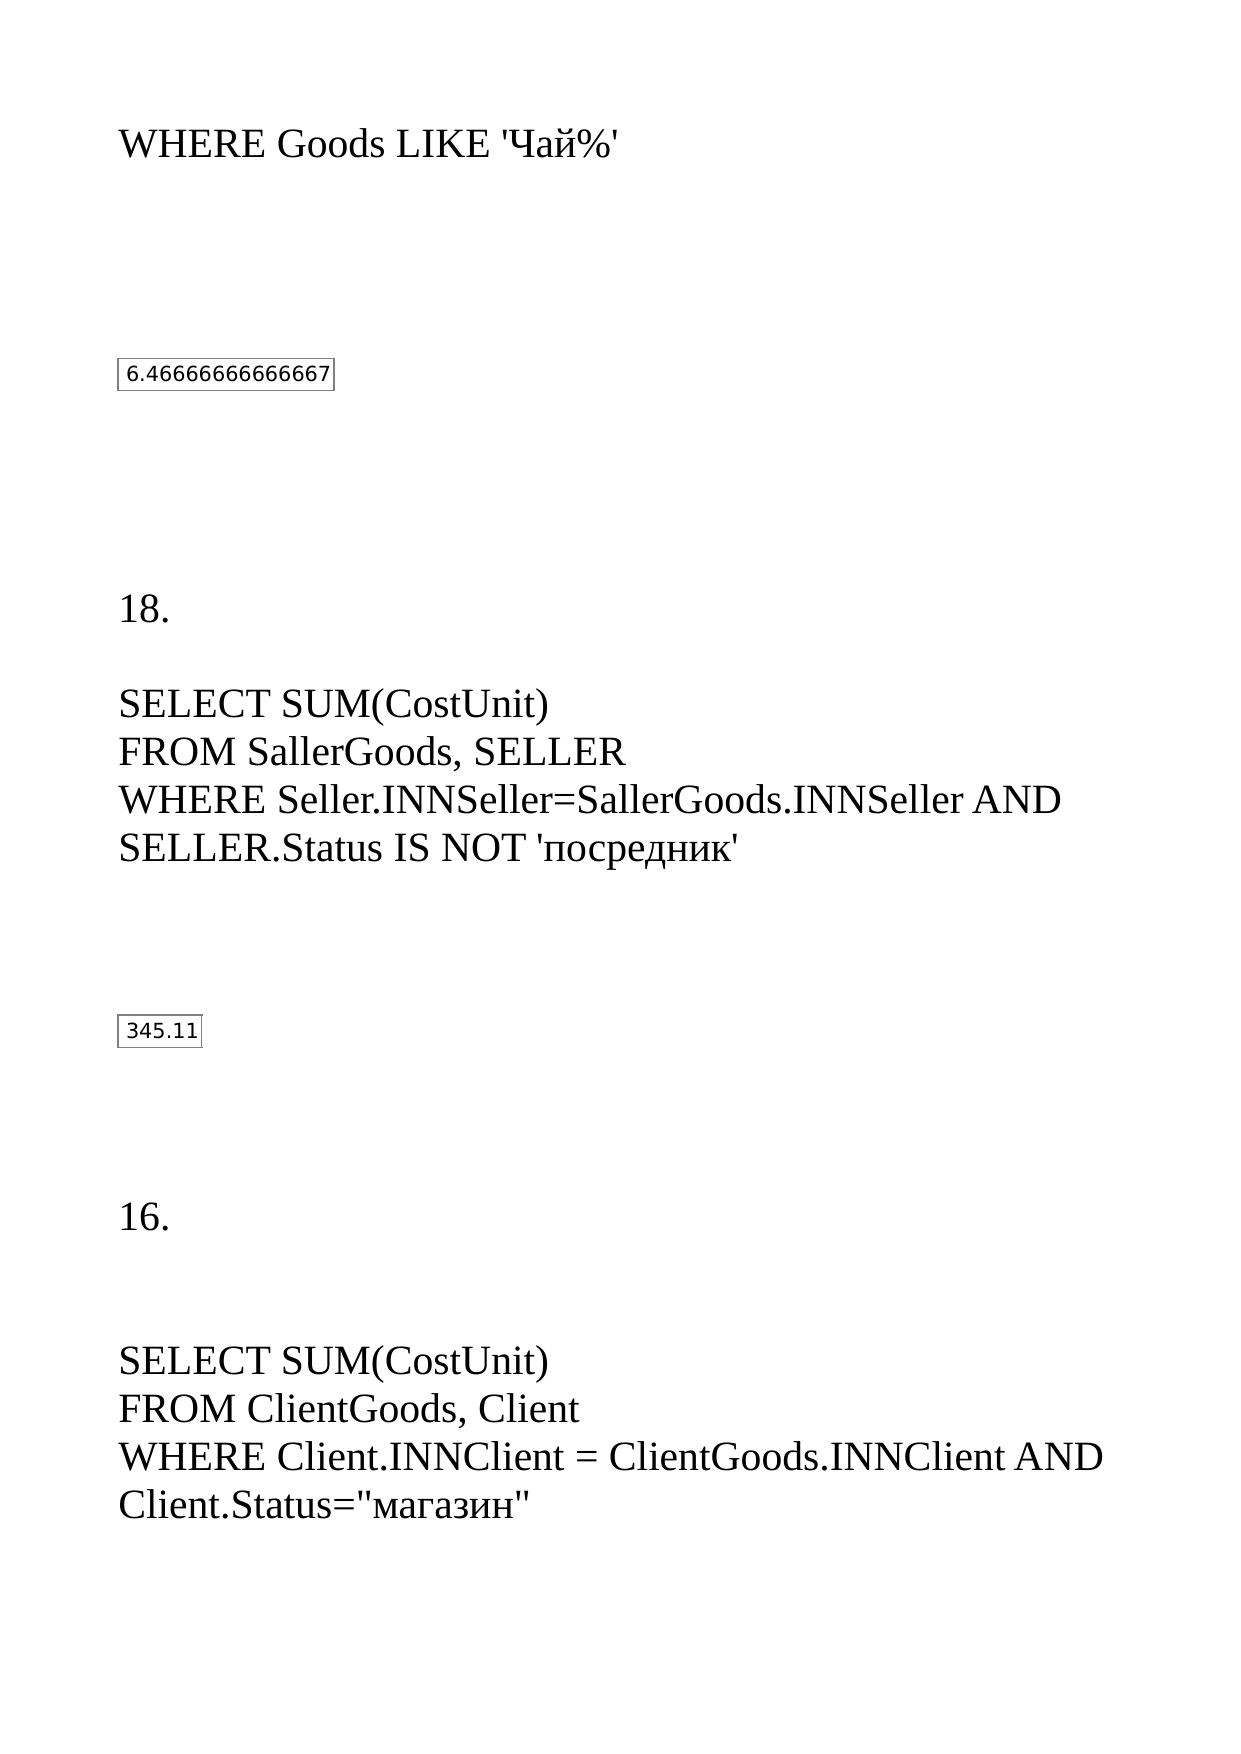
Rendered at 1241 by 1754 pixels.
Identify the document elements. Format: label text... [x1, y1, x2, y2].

text SELECT SUM(CostUnit) [118, 679, 1122, 727]
table_header 345.11 [119, 1016, 201, 1046]
text WHERE Goods LIKE 'Чай%' [118, 118, 1122, 166]
text SELECT SUM(CostUnit) [118, 1335, 1122, 1383]
text WHERE Client.INNClient = ClientGoods.INNClient AND Client.Status="магазин" [118, 1431, 1122, 1527]
text 18. [118, 583, 1122, 631]
text WHERE Seller.INNSeller=SallerGoods.INNSeller AND SELLER.Status IS NOT 'посредник' [118, 775, 1122, 871]
text 16. [118, 1192, 1122, 1239]
table_header 6.46666666666667 [119, 359, 333, 390]
text FROM SallerGoods, SELLER [118, 727, 1122, 775]
text FROM ClientGoods, Client [118, 1383, 1122, 1431]
